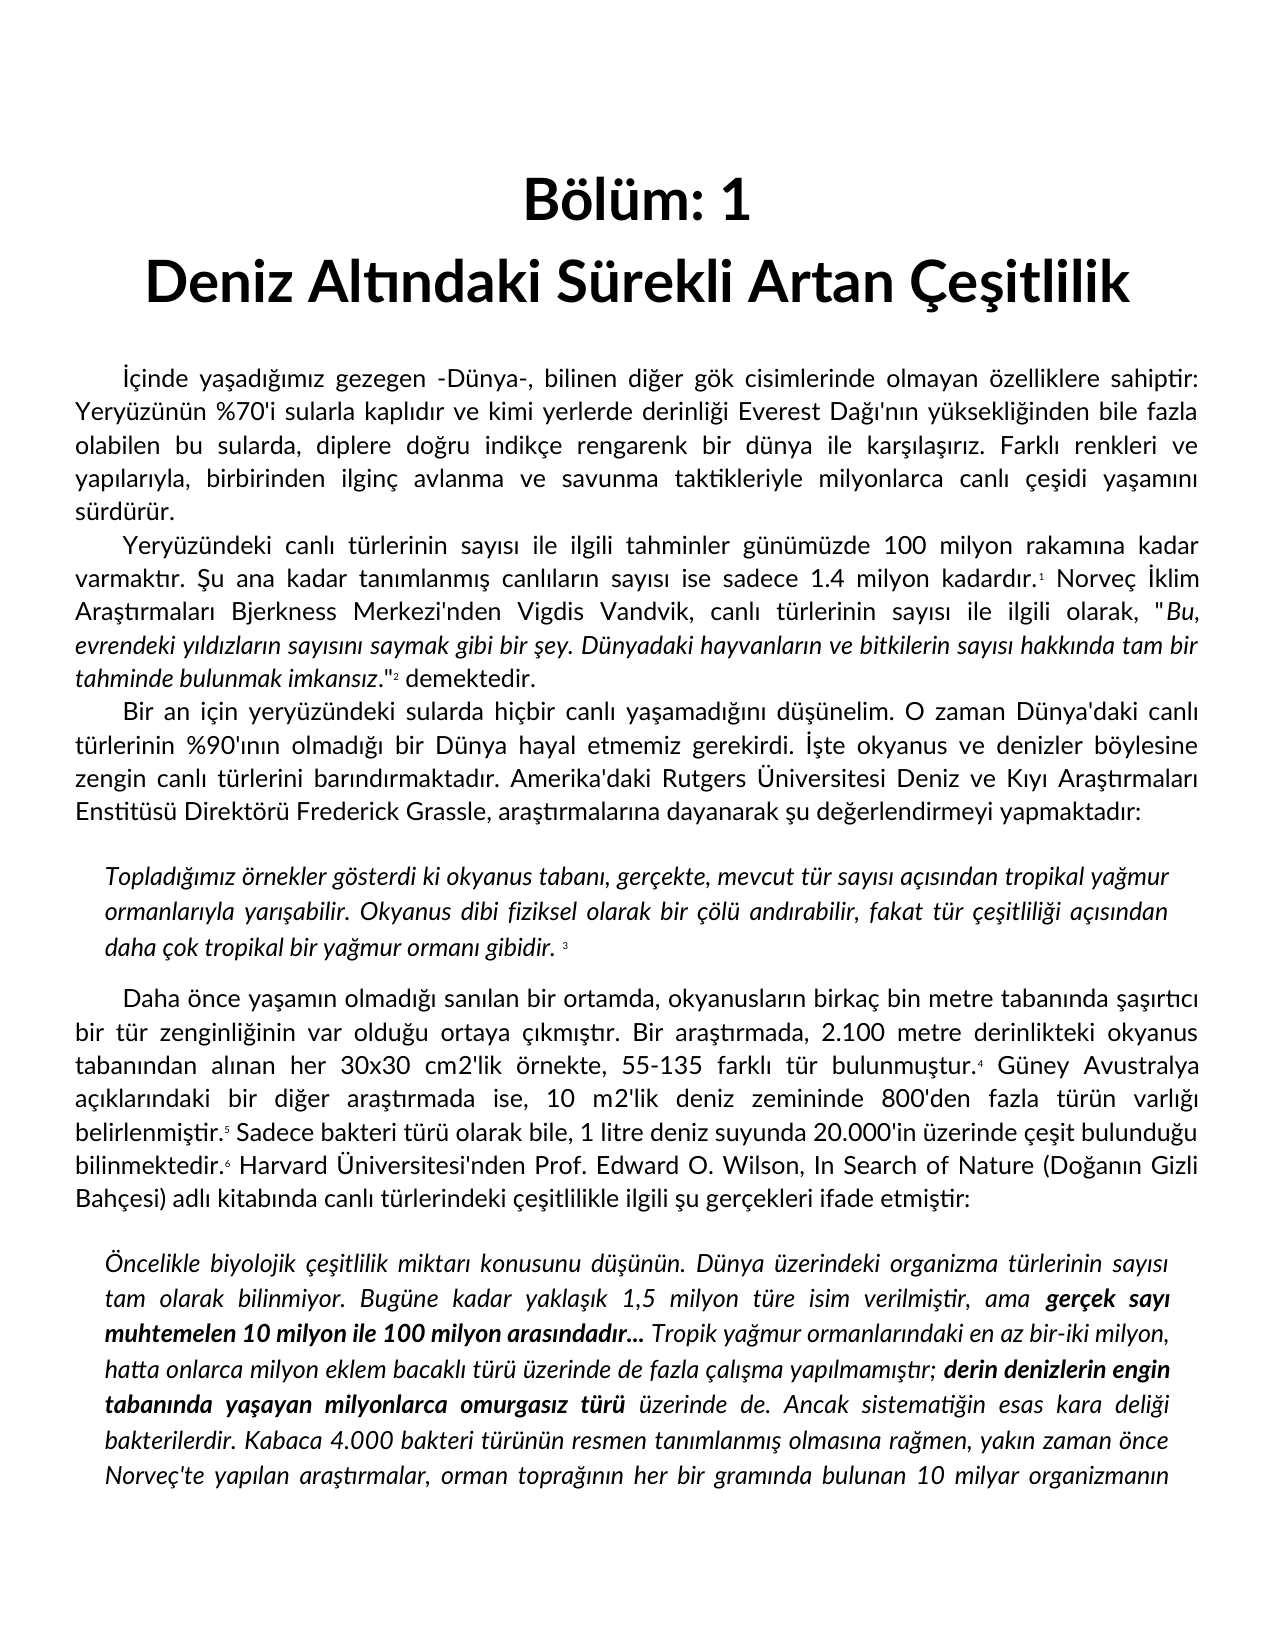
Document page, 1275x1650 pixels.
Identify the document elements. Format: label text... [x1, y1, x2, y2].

text Öncelikle biyolojik çeşitlilik miktarı konusunu düşünün. Dünya üzerindeki organizma türlerinin sayısı tam olarak bilinmiyor. Bugüne kadar yaklaşık 1,5 milyon türe isim verilmiştir, ama gerçek sayı muhtemelen 10 milyon ile 100 milyon arasındadır... Tropik yağmur ormanlarındaki en az bir-iki milyon, hatta onlarca milyon eklem bacaklı türü üzerinde de fazla çalışma yapılmamıştır; derin denizlerin engin tabanında yaşayan milyonlarca omurgasız türü üzerinde de. Ancak sistematiğin esas kara deliği bakterilerdir. Kabaca 4.000 bakteri türünün resmen tanımlanmış olmasına rağmen, yakın zaman önce Norveç'te yapılan araştırmalar, orman toprağının her bir gramında bulunan 10 milyar organizmanın [104, 1244, 1171, 1492]
subtitle Deniz Altındaki Sürekli Artan Çeşitlilik [75, 245, 1200, 315]
text Yeryüzündeki canlı türlerinin sayısı ile ilgili tahminler günümüzde 100 milyon rakamına kadar varmaktır. Şu ana kadar tanımlanmış canlıların sayısı ise sadece 1.4 milyon kadardır.1 Norveç İklim Araştırmaları Bjerkness Merkezi'nden Vigdis Vandvik, canlı türlerinin sayısı ile ilgili olarak, "Bu, evrendeki yıldızların sayısını saymak gibi bir şey. Dünyadaki hayvanların ve bitkilerin sayısı hakkında tam bir tahminde bulunmak imkansız."2 demektedir. [75, 527, 1200, 694]
text İçinde yaşadığımız gezegen -Dünya-, bilinen diğer gök cisimlerinde olmayan özelliklere sahiptir: Yeryüzünün %70'i sularla kaplıdır ve kimi yerlerde derinliği Everest Dağı'nın yüksekliğinden bile fazla olabilen bu sularda, diplere doğru indikçe rengarenk bir dünya ile karşılaşırız. Farklı renkleri ve yapılarıyla, birbirinden ilginç avlanma ve savunma taktikleriyle milyonlarca canlı çeşidi yaşamını sürdürür. [75, 361, 1200, 527]
text Bir an için yeryüzündeki sularda hiçbir canlı yaşamadığını düşünelim. O zaman Dünya'daki canlı türlerinin %90'ının olmadığı bir Dünya hayal etmemiz gerekirdi. İşte okyanus ve denizler böylesine zengin canlı türlerini barındırmaktadır. Amerika'daki Rutgers Üniversitesi Deniz ve Kıyı Araştırmaları Enstitüsü Direktörü Frederick Grassle, araştırmalarına dayanarak şu değerlendirmeyi yapmaktadır: [75, 694, 1200, 827]
text Topladığımız örnekler gösterdi ki okyanus tabanı, gerçekte, mevcut tür sayısı açısından tropikal yağmur ormanlarıyla yarışabilir. Okyanus dibi fiziksel olarak bir çölü andırabilir, fakat tür çeşitliliği açısından daha çok tropikal bir yağmur ormanı gibidir. 3 [104, 857, 1171, 963]
text Daha önce yaşamın olmadığı sanılan bir ortamda, okyanusların birkaç bin metre tabanında şaşırtıcı bir tür zenginliğinin var olduğu ortaya çıkmıştır. Bir araştırmada, 2.100 metre derinlikteki okyanus tabanından alınan her 30x30 cm2'lik örnekte, 55-135 farklı tür bulunmuştur.4 Güney Avustralya açıklarındaki bir diğer araştırmada ise, 10 m2'lik deniz zemininde 800'den fazla türün varlığı belirlenmiştir.5 Sadece bakteri türü olarak bile, 1 litre deniz suyunda 20.000'in üzerinde çeşit bulunduğu bilinmektedir.6 Harvard Üniversitesi'nden Prof. Edward O. Wilson, In Search of Nature (Doğanın Gizli Bahçesi) adlı kitabında canlı türlerindeki çeşitlilikle ilgili şu gerçekleri ifade etmiştir: [75, 981, 1200, 1214]
subtitle Bölüm: 1 [75, 162, 1200, 232]
